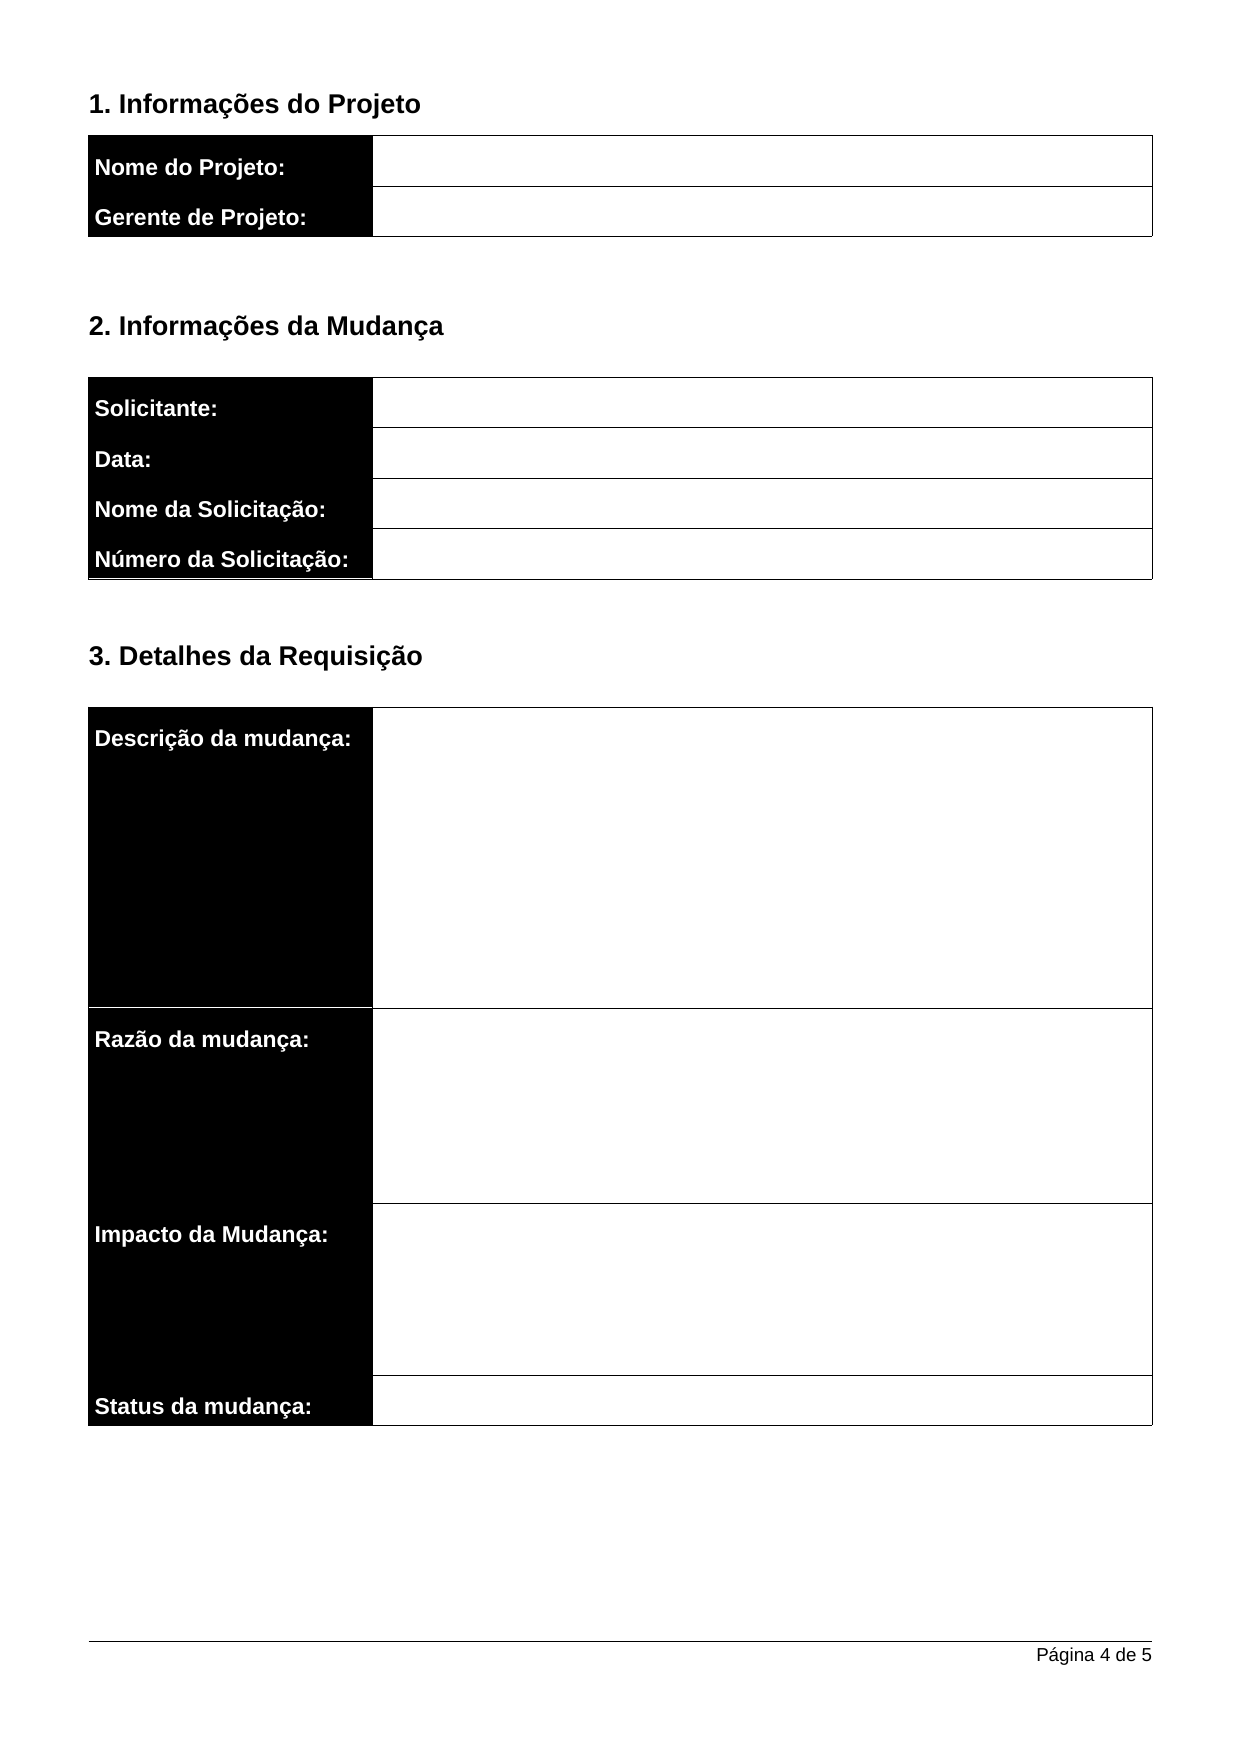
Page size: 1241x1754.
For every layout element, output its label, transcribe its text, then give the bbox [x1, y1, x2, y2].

table_cell [373, 1204, 1152, 1375]
table_cell [373, 529, 1152, 578]
table_header Descrição da mudança: [89, 708, 372, 1007]
table_header [373, 708, 1152, 1007]
table_cell [373, 1009, 1152, 1203]
subtitle 2. Informações da Mudança [88, 310, 1152, 341]
table_cell Status da mudança: [89, 1376, 372, 1425]
subtitle 3. Detalhes da Requisição [88, 640, 1152, 671]
table_cell Número da Solicitação: [89, 529, 372, 578]
table_header [373, 378, 1152, 427]
table_header Solicitante: [89, 378, 372, 427]
table_cell [373, 428, 1152, 478]
table_cell Impacto da Mudança: [89, 1204, 372, 1375]
table_cell Razão da mudança: [89, 1009, 372, 1203]
table_cell [373, 1376, 1152, 1425]
table_header [373, 136, 1152, 186]
table_cell Gerente de Projeto: [89, 187, 372, 236]
table_cell [373, 187, 1152, 236]
table_cell [373, 479, 1152, 528]
table_header Nome do Projeto: [89, 136, 372, 186]
table_cell Data: [89, 428, 372, 478]
table_cell Nome da Solicitação: [89, 479, 372, 528]
subtitle 1. Informações do Projeto [88, 88, 1152, 120]
